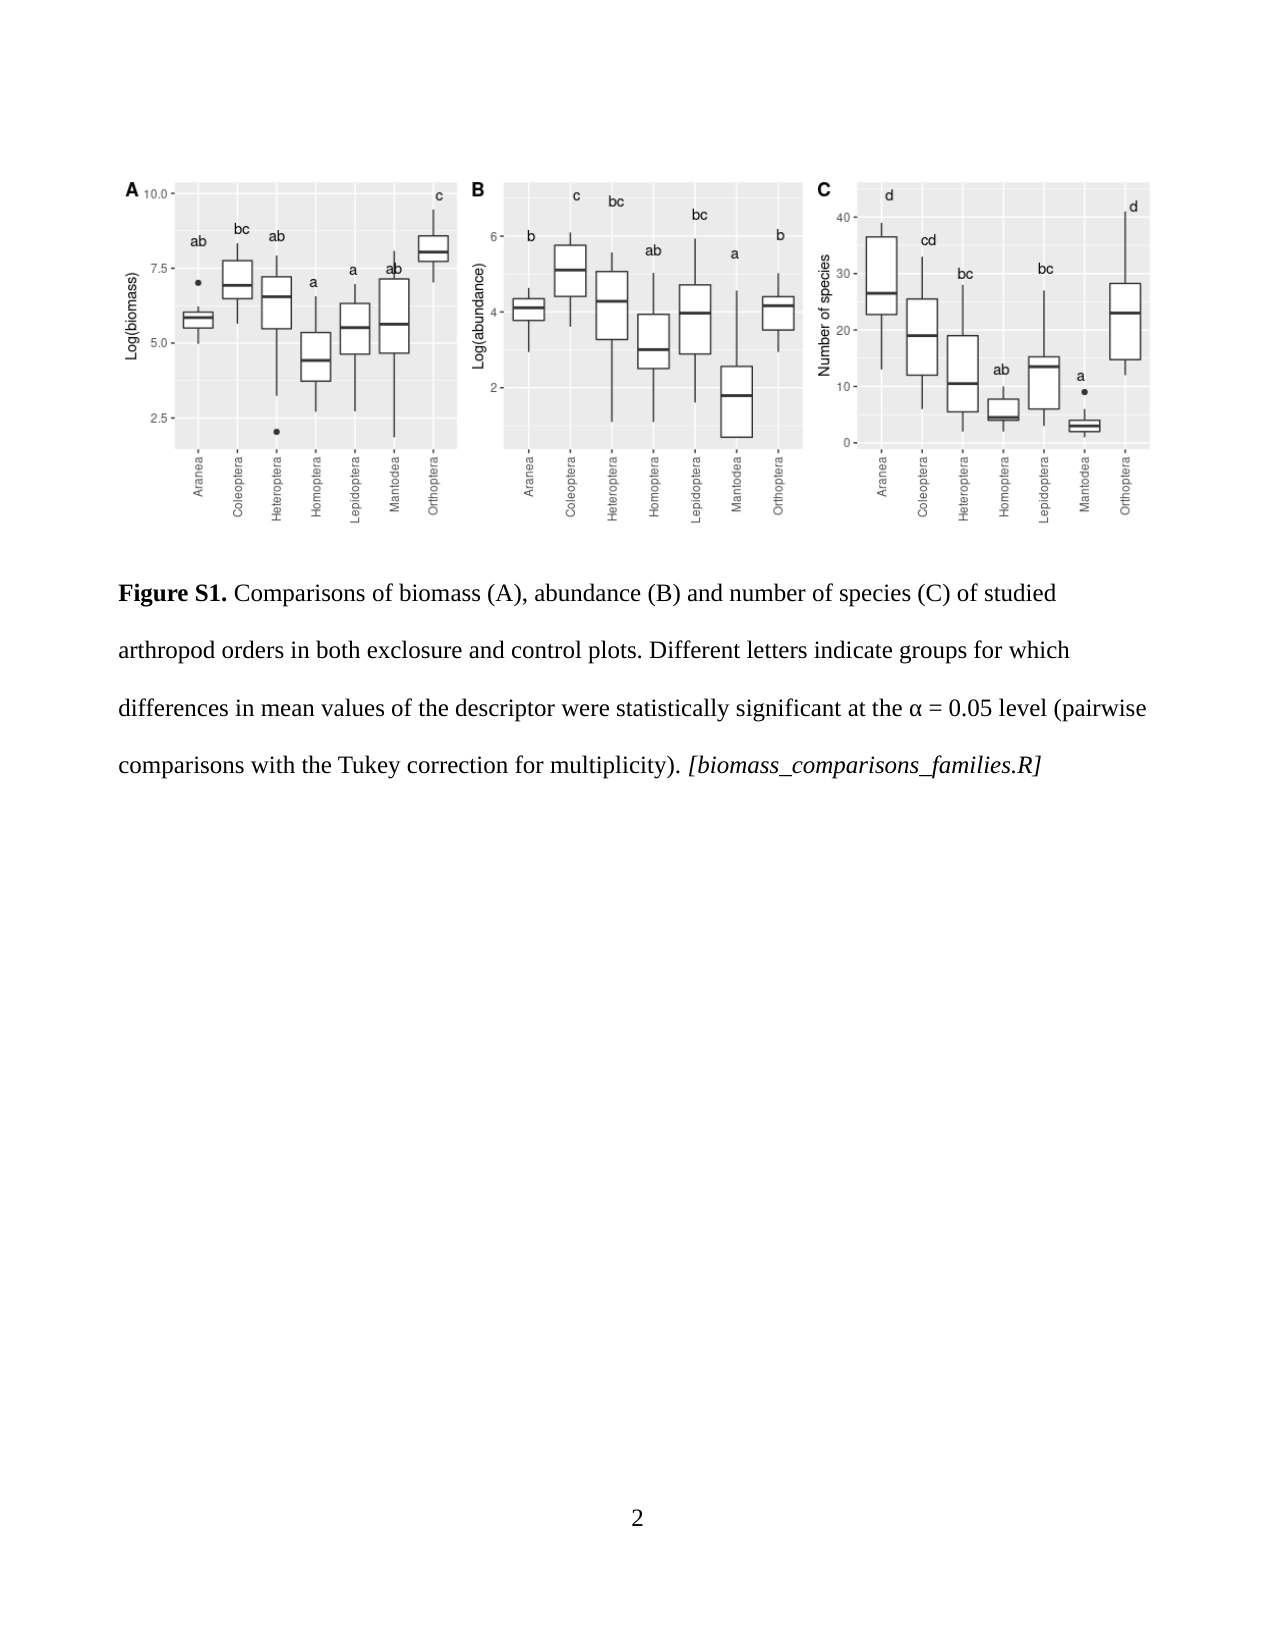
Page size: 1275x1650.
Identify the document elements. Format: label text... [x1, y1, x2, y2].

picture [118, 175, 1157, 549]
text Figure S1. Comparisons of biomass (A), abundance (B) and number of species (C) of studied arthropod orders in both exclosure and control plots. Different letters indicate groups for which differences in mean values of the descriptor were statistically significant at the α = 0.05 level (pairwise comparisons with the Tukey correction for multiplicity). [biomass_comparisons_families.R] [118, 549, 1157, 779]
